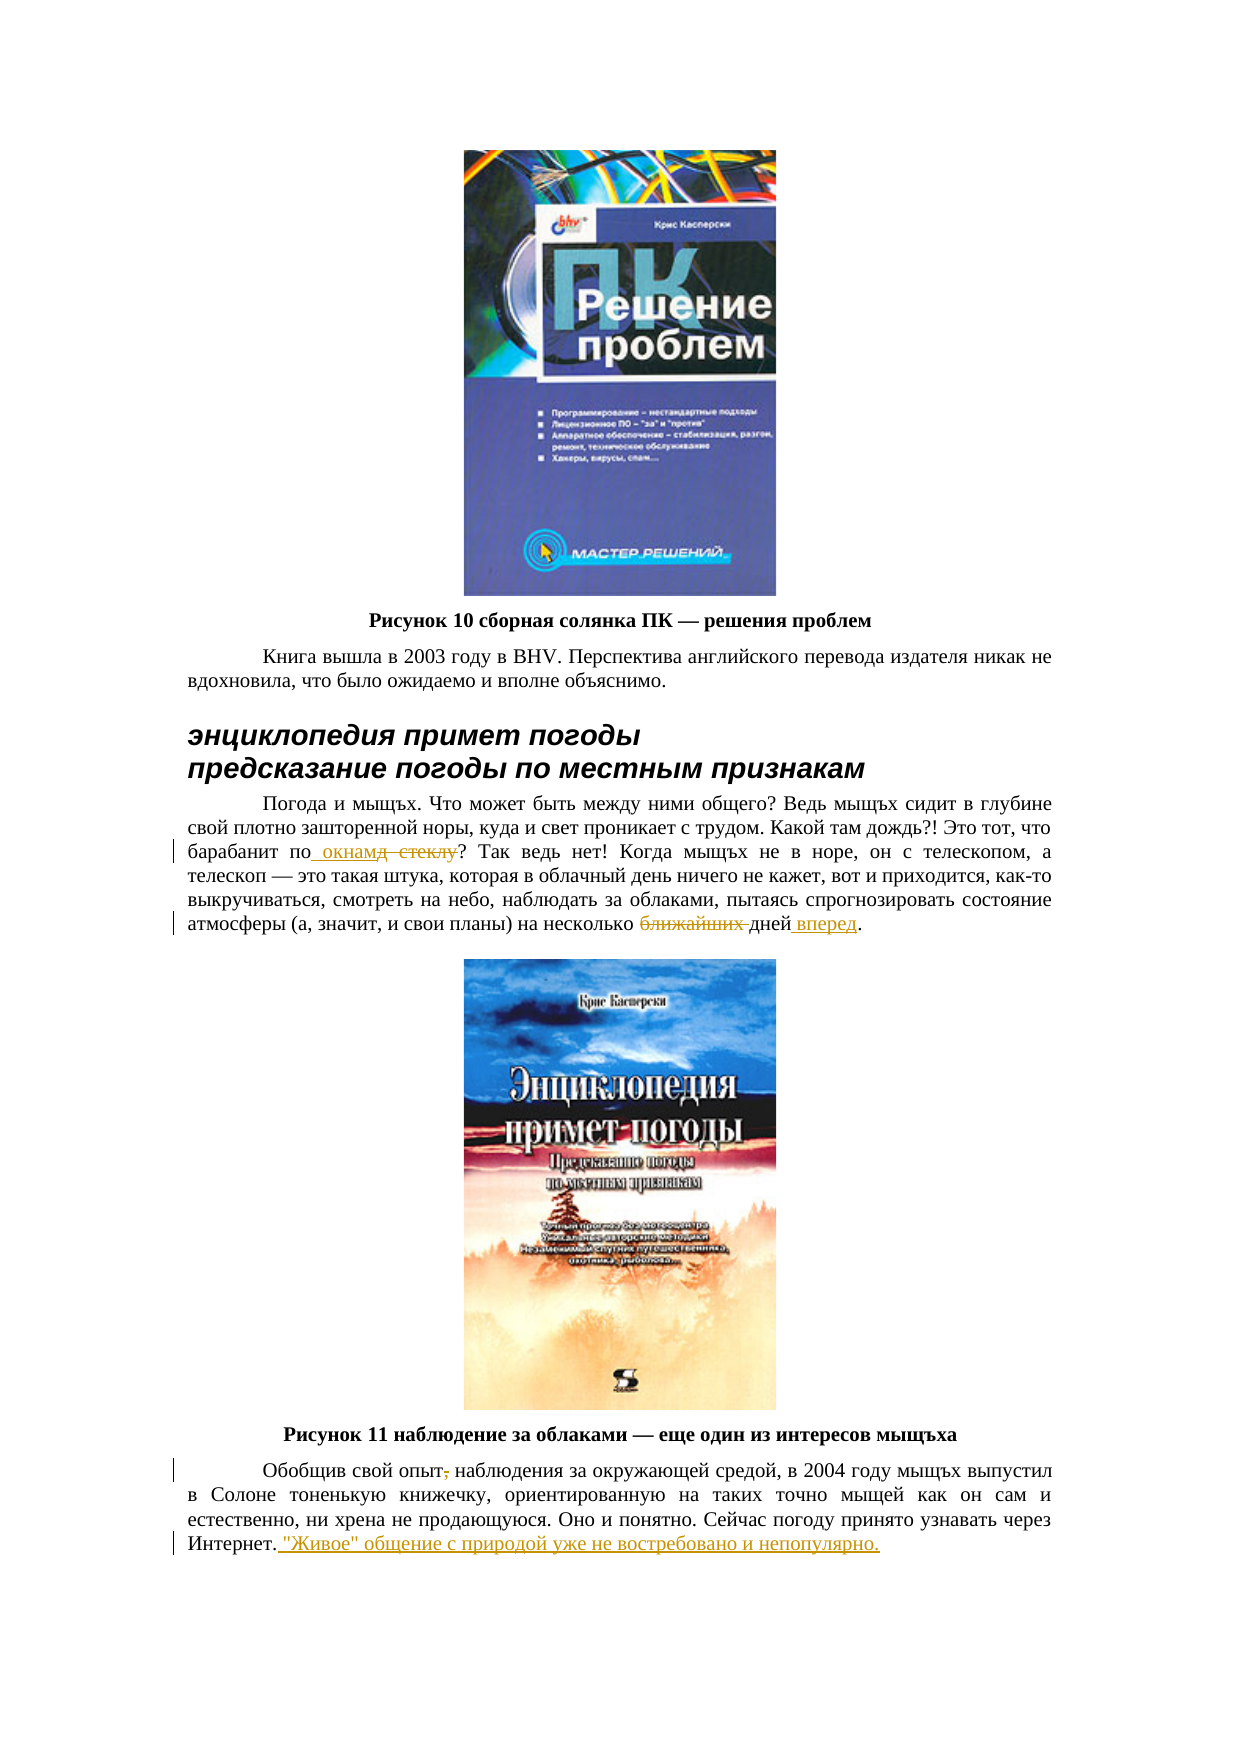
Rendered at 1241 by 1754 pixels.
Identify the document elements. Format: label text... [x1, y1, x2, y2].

picture [463, 959, 777, 1410]
text Обобщив свой опыт наблюдения за окружающей средой, в 2004 году мыщъх выпустил в Солоне тоненькую книжечку, ориентированную на таких точно мыщей как он сам и естественно, ни хрена не продающуюся. Оно и понятно. Сейчас погоду принято узнавать через Интернет. "Живое" общение с природой уже не востребовано и непопулярно. [187, 1458, 1053, 1554]
picture [463, 150, 777, 596]
text Книга вышла в 2003 году в BHV. Перспектива английского перевода издателя никак не вдохновила, что было ожидаемо и вполне объяснимо. [187, 644, 1053, 692]
subtitle энциклопедия примет погоды предсказание погоды по местным признакам [187, 717, 1053, 784]
text Рисунок 11 наблюдение за облаками — еще один из интересов мыщъха [187, 1422, 1053, 1446]
text Погода и мыщъх. Что может быть между ними общего? Ведь мыщъх сидит в глубине свой плотно зашторенной норы, куда и свет проникает с трудом. Какой там дождь?! Это тот, что барабанит по окнам? Так ведь нет! Когда мыщъх не в норе, он с телескопом, а телескоп — это такая штука, которая в облачный день ничего не кажет, вот и приходится, как-то выкручиваться, смотреть на небо, наблюдать за облаками, пытаясь спрогнозировать состояние атмосферы (а, значит, и свои планы) на несколько дней вперед. [187, 791, 1053, 935]
text Рисунок 10 сборная солянка ПК — решения проблем [187, 608, 1053, 632]
